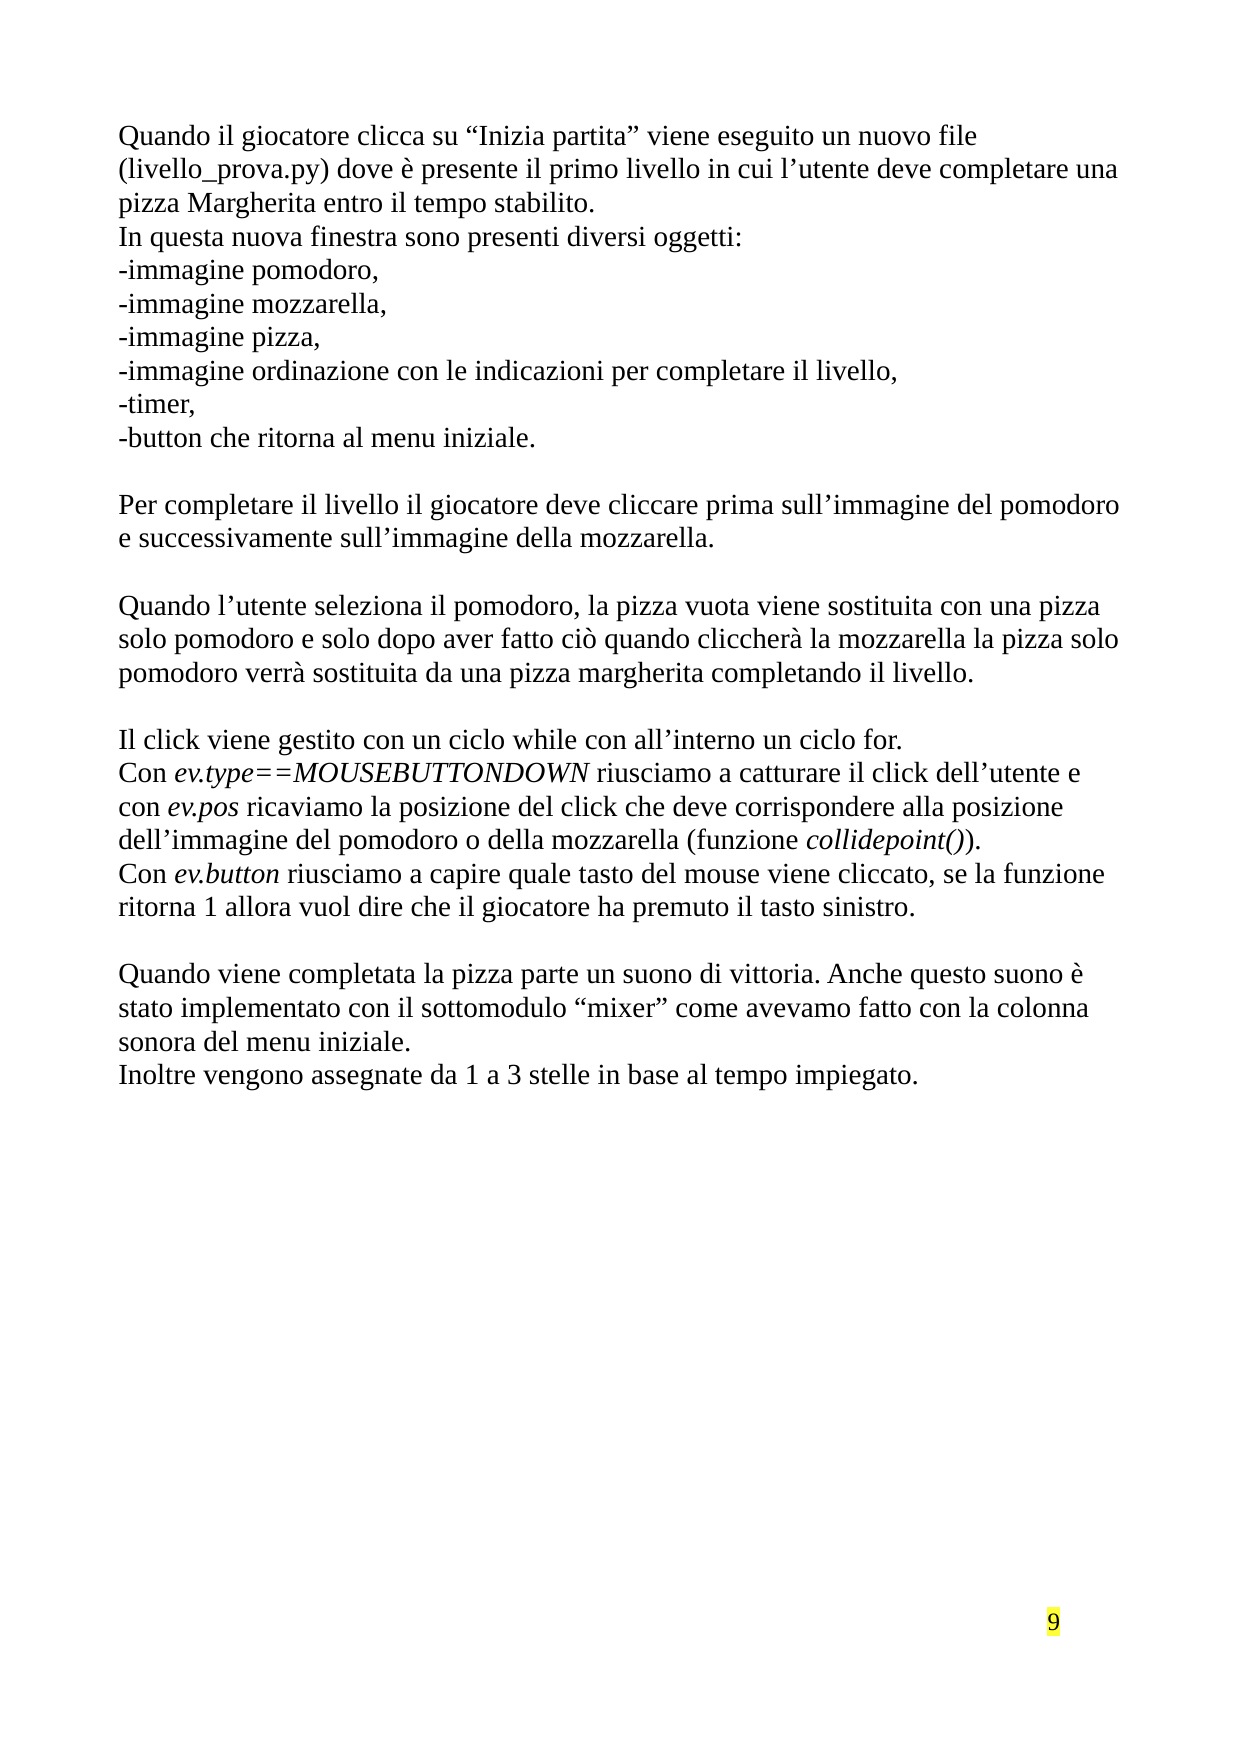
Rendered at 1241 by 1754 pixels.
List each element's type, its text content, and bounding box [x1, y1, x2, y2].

text -timer, [118, 386, 1122, 420]
text -immagine pomodoro, [118, 252, 1122, 286]
text Quando l’utente seleziona il pomodoro, la pizza vuota viene sostituita con una pizza solo pomodoro e solo dopo aver fatto ciò quando cliccherà la mozzarella la pizza solo pomodoro verrà sostituita da una pizza margherita completando il livello. [118, 588, 1122, 688]
text Quando viene completata la pizza parte un suono di vittoria. Anche questo suono è stato implementato con il sottomodulo “mixer” come avevamo fatto con la colonna sonora del menu iniziale. [118, 957, 1122, 1057]
text Inoltre vengono assegnate da 1 a 3 stelle in base al tempo impiegato. [118, 1057, 1122, 1091]
text -immagine ordinazione con le indicazioni per completare il livello, [118, 353, 1122, 386]
text -immagine mozzarella, [118, 286, 1122, 319]
text Con ev.button riusciamo a capire quale tasto del mouse viene cliccato, se la funzione ritorna 1 allora vuol dire che il giocatore ha premuto il tasto sinistro. [118, 856, 1122, 923]
text Quando il giocatore clicca su “Inizia partita” viene eseguito un nuovo file (livello_prova.py) dove è presente il primo livello in cui l’utente deve completare una pizza Margherita entro il tempo stabilito. [118, 118, 1122, 219]
text Con ev.type==MOUSEBUTTONDOWN riusciamo a catturare il click dell’utente e con ev.pos ricaviamo la posizione del click che deve corrispondere alla posizione dell’immagine del pomodoro o della mozzarella (funzione collidepoint()). [118, 755, 1122, 856]
text Per completare il livello il giocatore deve cliccare prima sull’immagine del pomodoro e successivamente sull’immagine della mozzarella. [118, 487, 1122, 554]
text Il click viene gestito con un ciclo while con all’interno un ciclo for. [118, 722, 1122, 755]
text -button che ritorna al menu iniziale. [118, 420, 1122, 453]
text In questa nuova finestra sono presenti diversi oggetti: [118, 219, 1122, 252]
text -immagine pizza, [118, 319, 1122, 353]
